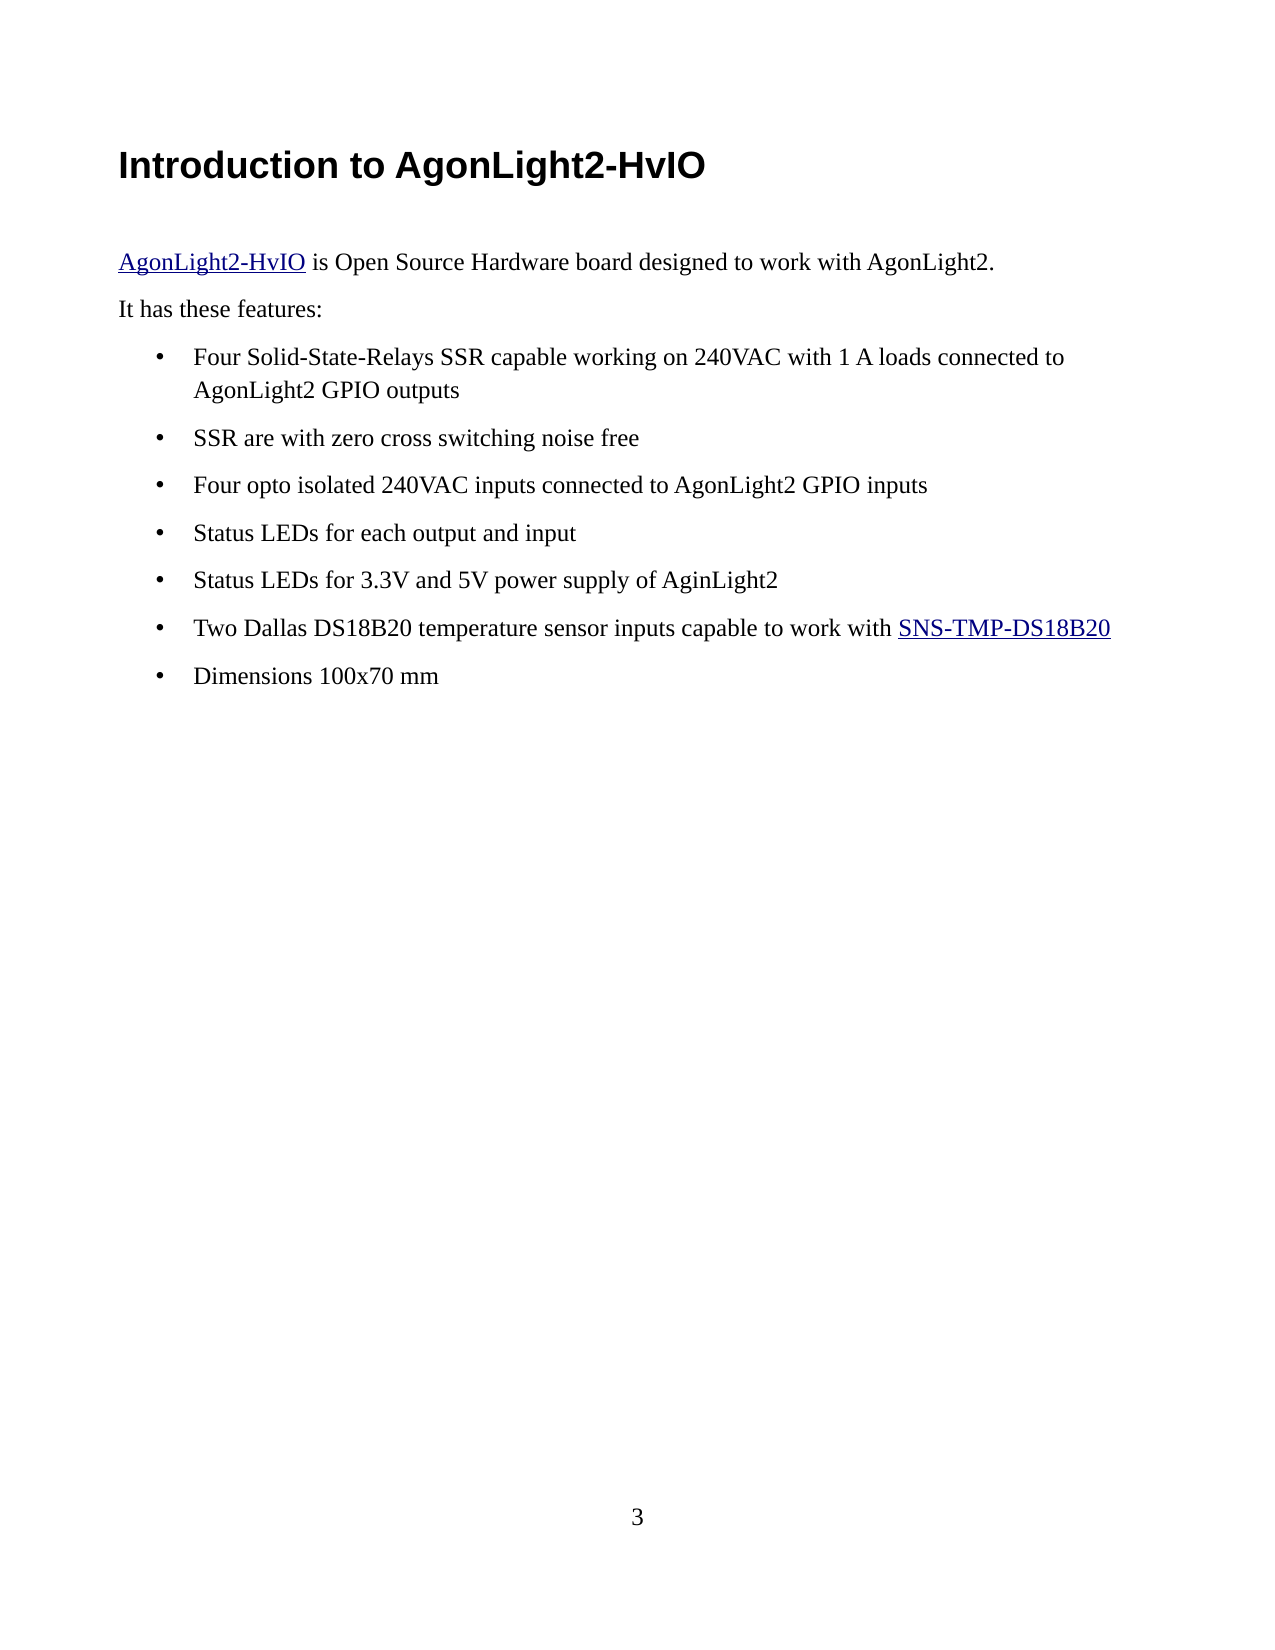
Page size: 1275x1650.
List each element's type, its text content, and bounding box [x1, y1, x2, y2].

list Two Dallas DS18B20 temperature sensor inputs capable to work with SNS-TMP-DS18B20 [156, 613, 1157, 642]
list Four Solid-State-Relays SSR capable working on 240VAC with 1 A loads connected to AgonLight2 GPIO outputs [156, 342, 1157, 404]
text AgonLight2-HvIO is Open Source Hardware board designed to work with AgonLight2. [118, 247, 1157, 276]
list Status LEDs for 3.3V and 5V power supply of AginLight2 [156, 566, 1157, 594]
list SSR are with zero cross switching noise free [156, 423, 1157, 451]
text It has these features: [118, 294, 1157, 323]
list Status LEDs for each output and input [156, 518, 1157, 547]
list Four opto isolated 240VAC inputs connected to AgonLight2 GPIO inputs [156, 470, 1157, 499]
subtitle Introduction to AgonLight2-HvIO [118, 143, 1157, 187]
list Dimensions 100x70 mm [156, 661, 1157, 689]
